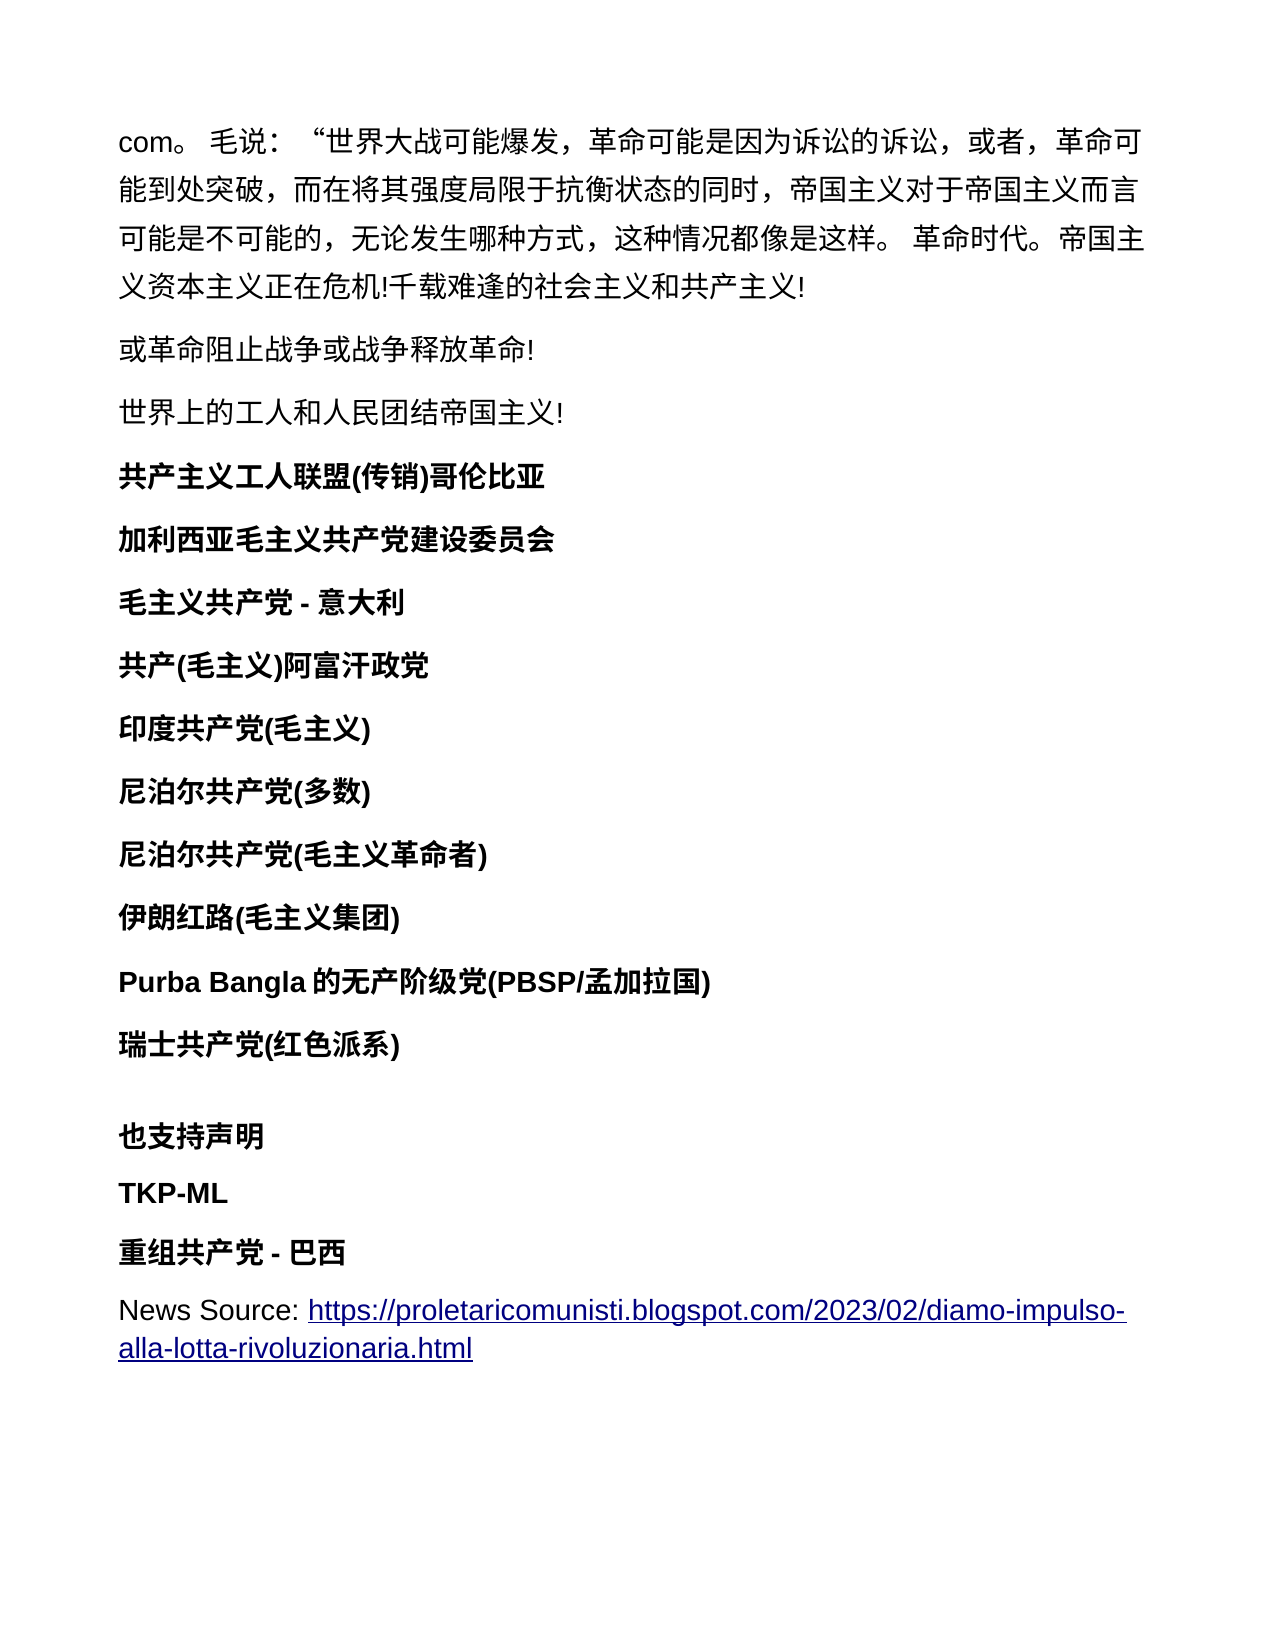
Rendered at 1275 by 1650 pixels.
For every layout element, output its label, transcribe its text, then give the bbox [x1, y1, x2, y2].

text 伊朗红路(毛主义集团) [118, 895, 1157, 937]
text 瑞士共产党(红色派系) [118, 1021, 1157, 1063]
text 尼泊尔共产党(多数) [118, 769, 1157, 811]
text 共产主义工人联盟(传销)哥伦比亚 [118, 453, 1157, 495]
text 重组共产党 - 巴西 [118, 1229, 1157, 1272]
text TKP-ML [118, 1176, 1157, 1210]
text 印度共产党(毛主义) [118, 706, 1157, 748]
text 毛主义共产党 - 意大利 [118, 579, 1157, 622]
text 或革命阻止战争或战争释放革命! [118, 327, 1157, 369]
text com。 毛说：“世界大战可能爆发，革命可能是因为诉讼的诉讼，或者，革命可能到处突破，而在将其强度局限于抗衡状态的同时，帝国主义对于帝国主义而言可能是不可能的，无论发生哪种方式，这种情况都像是这样。 革命时代。帝国主义资本主义正在危机!千载难逢的社会主义和共产主义! [118, 118, 1157, 306]
text 也支持声明 [118, 1113, 1157, 1155]
text 世界上的工人和人民团结帝国主义! [118, 390, 1157, 432]
text 加利西亚毛主义共产党建设委员会 [118, 516, 1157, 558]
text News Source: https://proletaricomunisti.blogspot.com/2023/02/diamo-impulso-alla-lotta-rivoluzionaria.html [118, 1292, 1157, 1364]
text 共产(毛主义)阿富汗政党 [118, 642, 1157, 685]
text Purba Bangla的无产阶级党(PBSP/孟加拉国) [118, 958, 1157, 1000]
text 尼泊尔共产党(毛主义革命者) [118, 832, 1157, 874]
